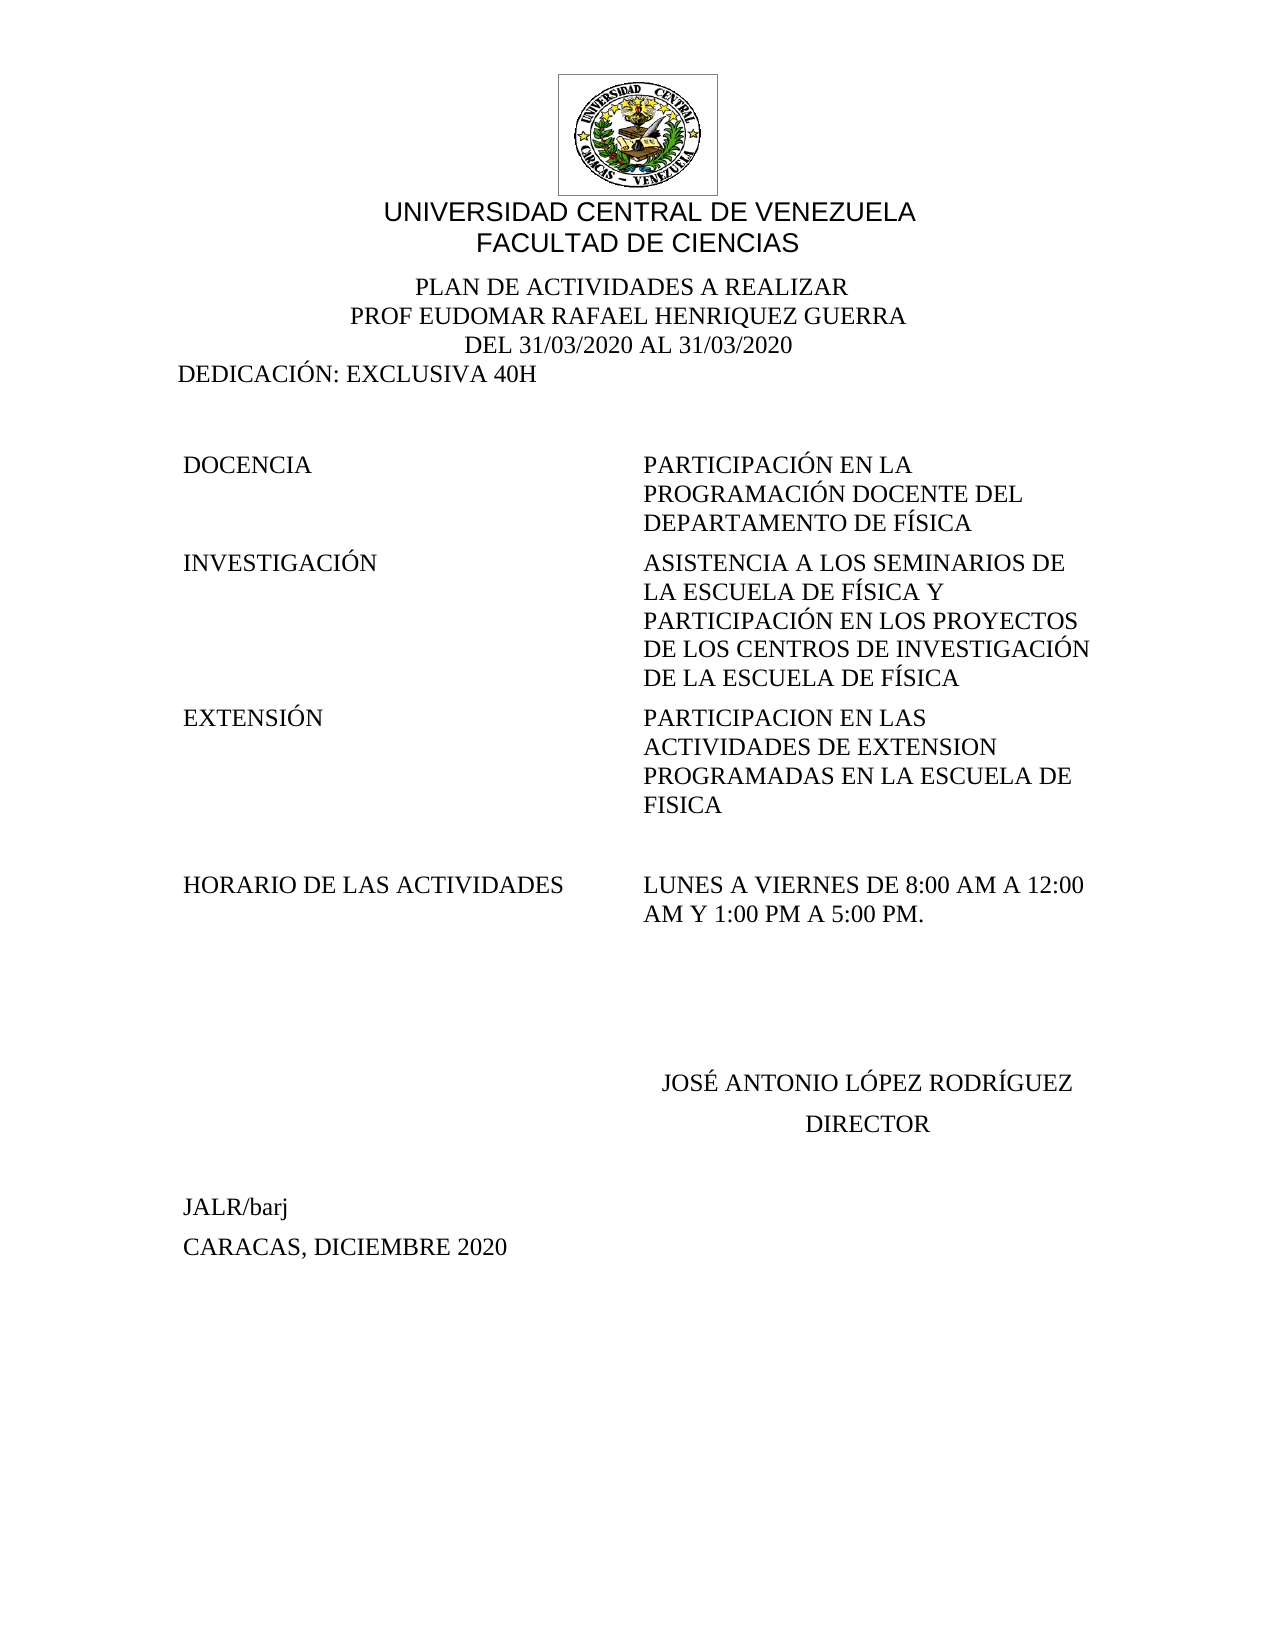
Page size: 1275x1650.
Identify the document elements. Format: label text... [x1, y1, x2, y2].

table_cell DIRECTOR [638, 1103, 1098, 1186]
text PROF Eudomar Rafael Henriquez Guerra [177, 301, 1086, 330]
table_cell [638, 824, 1098, 864]
text dedicación: Exclusiva 40H [177, 359, 1086, 387]
text DEL 31/03/2020 al 31/03/2020 [177, 330, 1086, 359]
table_cell ASISTENCIA A LOS SEMINARIOS DE LA ESCUELA DE FÍSICA Y PARTICIPACIÓN EN LOS PROYECTOS DE LOS CENTROS DE INVESTIGACIÓN DE LA ESCUELA DE FÍSICA [638, 543, 1098, 698]
table_cell PARTICIPACION EN LAS ACTIVIDADES DE EXTENSION PROGRAMADAS EN LA ESCUELA DE FISICA [638, 698, 1098, 824]
table_cell [177, 1103, 637, 1186]
table_cell LUNES A VIERNES DE 8:00 am a 12:00 am y 1:00 pm a 5:00 pm. [638, 865, 1098, 933]
table_header DOCENCIA [177, 445, 637, 543]
table_cell [177, 824, 637, 864]
table_cell HORARIO DE LAS ACTIVIDADES [177, 865, 637, 933]
table_cell JALR/barj [177, 1186, 637, 1226]
table_cell [638, 1186, 1098, 1226]
table_header JOSÉ ANTONIO LÓPEZ RODRÍGUEZ [638, 1020, 1098, 1103]
text PLAN DE ACTIVIDADES A REALIZAR [177, 272, 1086, 301]
table_header PARTICIPACIÓN EN LA PROGRAMACIÓN DOCENTE DEL DEPARTAMENTO DE FÍSICA [638, 445, 1098, 543]
table_cell investigación [177, 543, 637, 698]
table_cell [638, 1226, 1098, 1267]
table_header [177, 1020, 637, 1103]
table_cell extensión [177, 698, 637, 824]
table_cell CARACAS, diciembre 2020 [177, 1226, 637, 1267]
